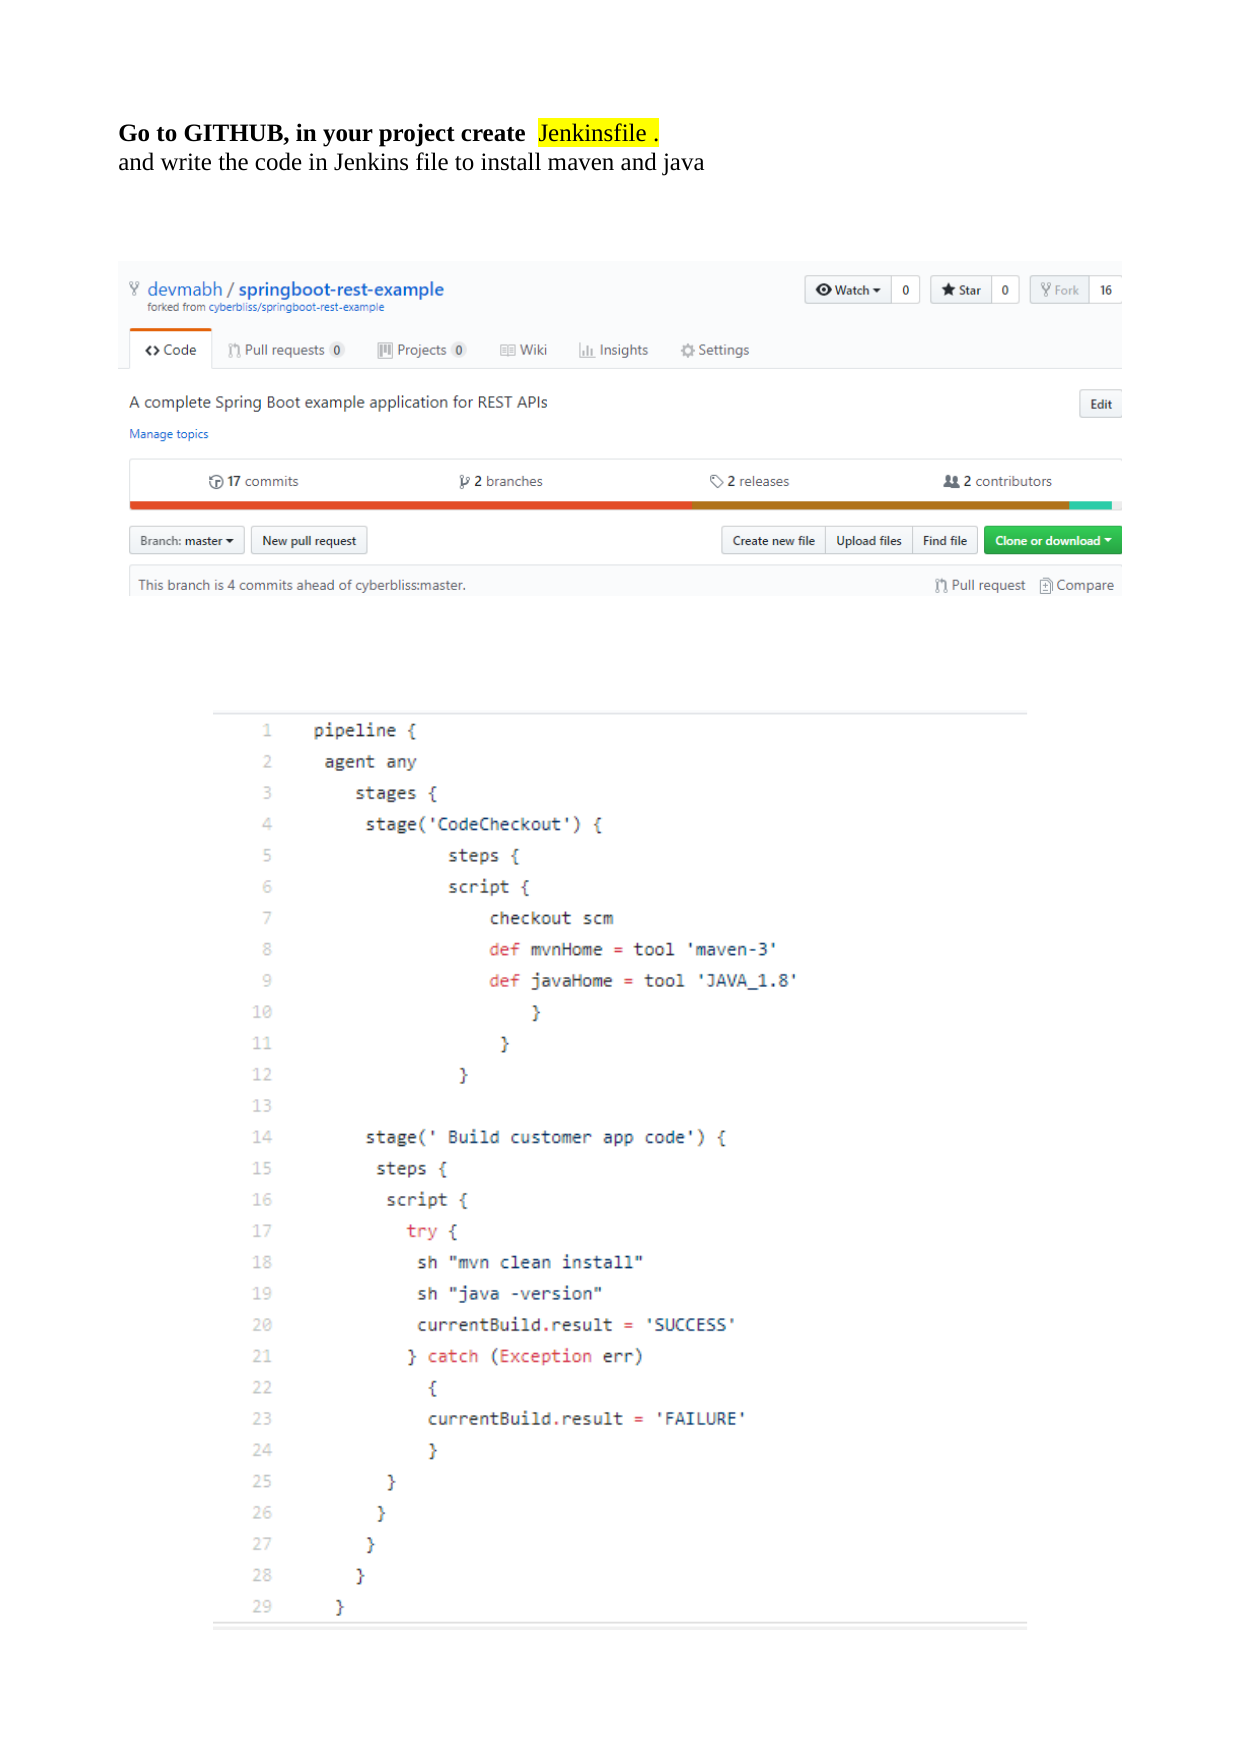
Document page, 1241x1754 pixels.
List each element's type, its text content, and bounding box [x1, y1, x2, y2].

picture [213, 710, 1028, 1630]
text Go to GITHUB, in your project create Jenkinsfile . [118, 118, 1122, 147]
text and write the code in Jenkins file to install maven and java [118, 147, 1122, 176]
picture [118, 261, 1122, 596]
